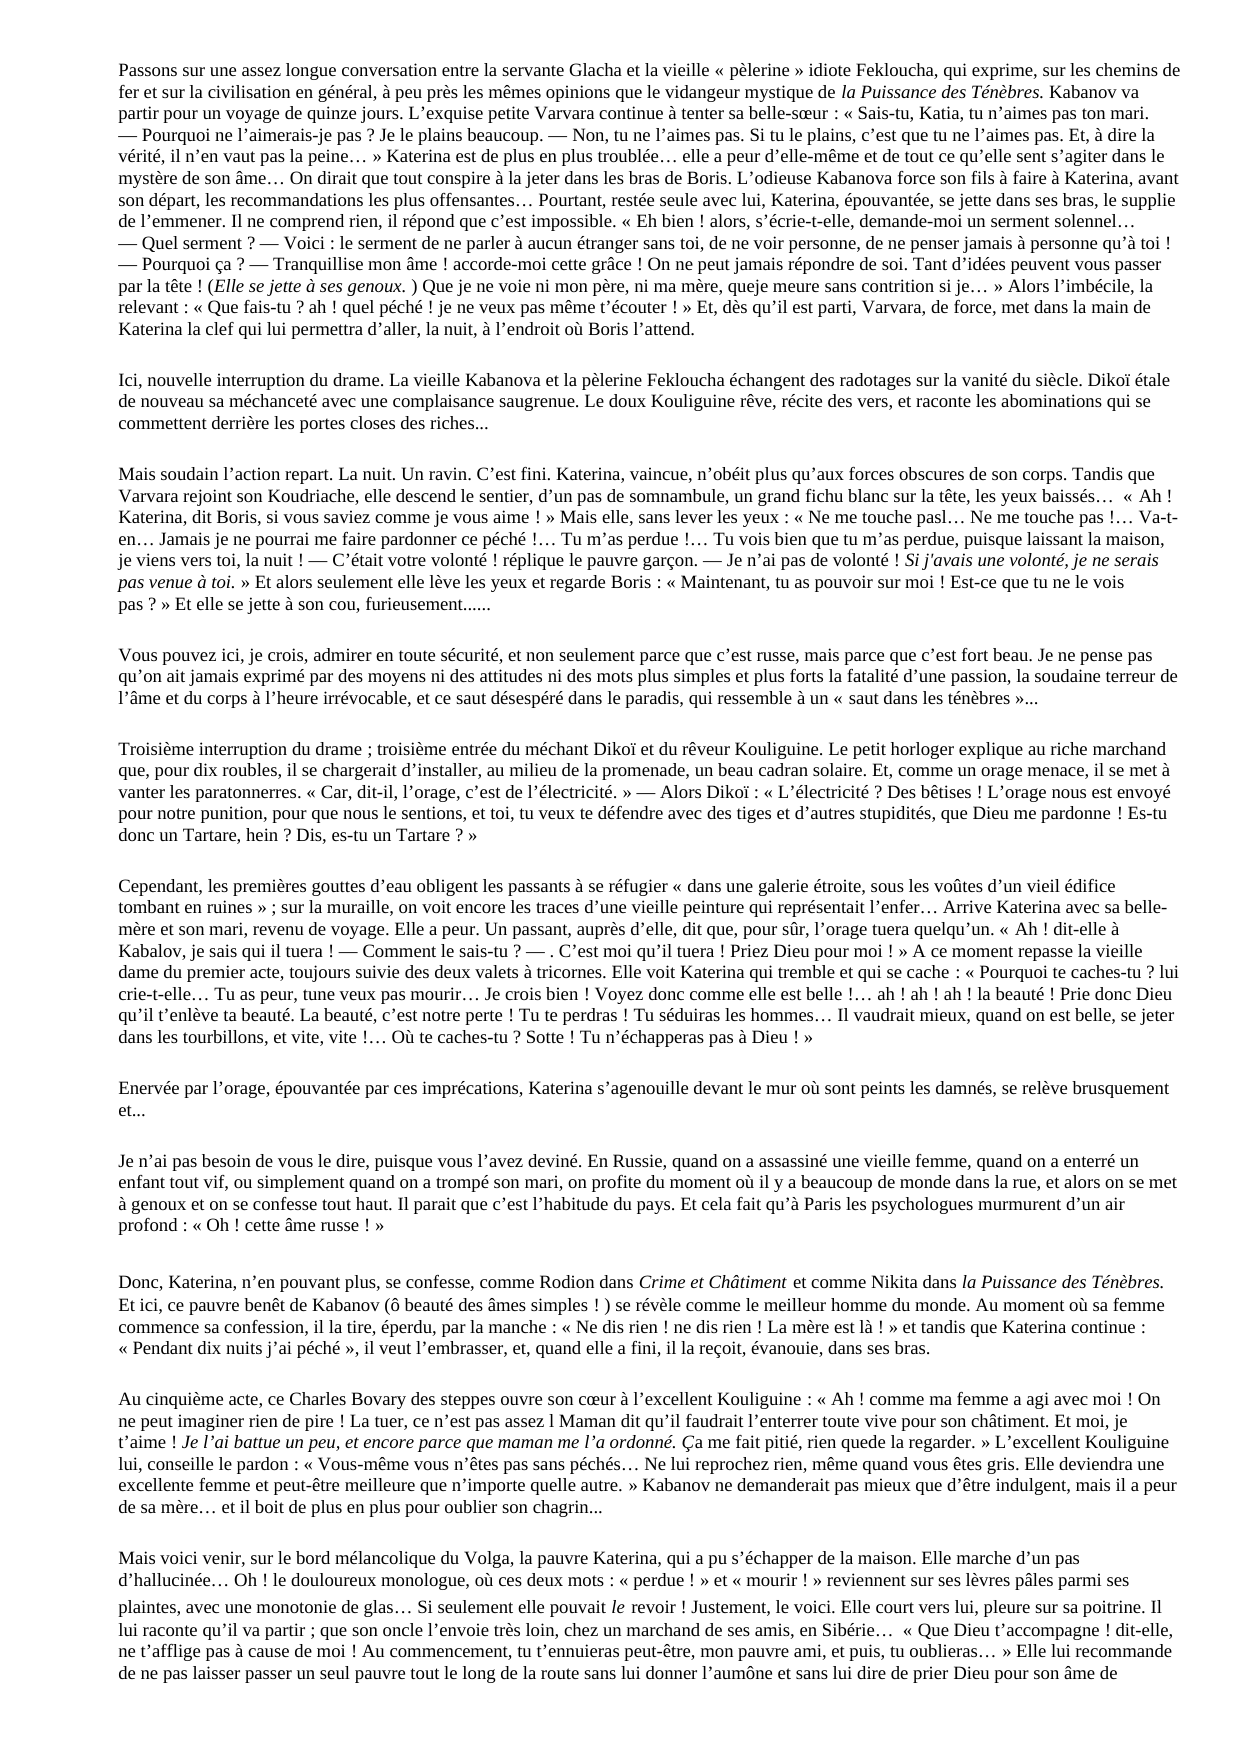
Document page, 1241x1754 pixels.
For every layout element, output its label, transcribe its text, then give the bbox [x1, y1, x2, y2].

text Donc, Katerina, n’en pouvant plus, se confesse, comme Rodion dans Crime et Châtiment et comme Nikita dans la Puissance des Ténèbres. Et ici, ce pauvre benêt de Kabanov (ô beauté des âmes simples ! ) se révèle comme le meilleur homme du monde. Au moment où sa femme commence sa confession, il la tire, éperdu, par la manche : « Ne dis rien ! ne dis rien ! La mère est là ! » et tandis que Katerina continue : « Pendant dix nuits j’ai péché », il veut l’embrasser, et, quand elle a fini, il la reçoit, évanouie, dans ses bras. [118, 1265, 1181, 1359]
text Troisième interruption du drame ; troisième entrée du méchant Dikoï et du rêveur Kouliguine. Le petit horloger explique au riche marchand que, pour dix roubles, il se chargerait d’installer, au milieu de la promenade, un beau cadran solaire. Et, comme un orage menace, il se met à vanter les paratonnerres. « Car, dit-il, l’orage, c’est de l’électricité. » — Alors Dikoï : « L’électricité ? Des bêtises ! L’orage nous est envoyé pour notre punition, pour que nous le sentions, et toi, tu veux te défendre avec des tiges et d’autres stupidités, que Dieu me pardonne ! Es-tu donc un Tartare, hein ? Dis, es-tu un Tartare ? » [118, 738, 1181, 845]
text Je n’ai pas besoin de vous le dire, puisque vous l’avez deviné. En Russie, quand on a assassiné une vieille femme, quand on a enterré un enfant tout vif, ou simplement quand on a trompé son mari, on profite du moment où il y a beaucoup de monde dans la rue, et alors on se met à genoux et on se confesse tout haut. Il parait que c’est l’habitude du pays. Et cela fait qu’à Paris les psychologues murmurent d’un air profond : « Oh ! cette âme russe ! » [118, 1149, 1181, 1236]
text Au cinquième acte, ce Charles Bovary des steppes ouvre son cœur à l’excellent Kouliguine : « Ah ! comme ma femme a agi avec moi ! On ne peut imaginer rien de pire ! La tuer, ce n’est pas assez l Maman dit qu’il faudrait l’enterrer toute vive pour son châtiment. Et moi, je t’aime ! Je l’ai battue un peu, et encore parce que maman me l’a ordonné. Ça me fait pitié, rien quede la regarder. » L’excellent Kouliguine lui, conseille le pardon : « Vous-même vous n’êtes pas sans péchés… Ne lui reprochez rien, même quand vous êtes gris. Elle deviendra une excellente femme et peut-être meilleure que n’importe quelle autre. » Kabanov ne demanderait pas mieux que d’être indulgent, mais il a peur de sa mère… et il boit de plus en plus pour oublier son chagrin... [118, 1388, 1181, 1517]
text Enervée par l’orage, épouvantée par ces imprécations, Katerina s’agenouille devant le mur où sont peints les damnés, se relève brusquement et... [118, 1077, 1181, 1120]
text Cependant, les premières gouttes d’eau obligent les passants à se réfugier « dans une galerie étroite, sous les voûtes d’un vieil édifice tombant en ruines » ; sur la muraille, on voit encore les traces d’une vieille peinture qui représentait l’enfer… Arrive Katerina avec sa belle-mère et son mari, revenu de voyage. Elle a peur. Un passant, auprès d’elle, dit que, pour sûr, l’orage tuera quelqu’un. « Ah ! dit-elle à Kabalov, je sais qui il tuera ! — Comment le sais-tu ? — . C’est moi qu’il tuera ! Priez Dieu pour moi ! » A ce moment repasse la vieille dame du premier acte, toujours suivie des deux valets à tricornes. Elle voit Katerina qui tremble et qui se cache : « Pourquoi te caches-tu ? lui crie-t-elle… Tu as peur, tune veux pas mourir… Je crois bien ! Voyez donc comme elle est belle !… ah ! ah ! ah ! la beauté ! Prie donc Dieu qu’il t’enlève ta beauté. La beauté, c’est notre perte ! Tu te perdras ! Tu séduiras les hommes… Il vaudrait mieux, quand on est belle, se jeter dans les tourbillons, et vite, vite !… Où te caches-tu ? Sotte ! Tu n’échapperas pas à Dieu ! » [118, 875, 1181, 1047]
text Mais soudain l’action repart. La nuit. Un ravin. C’est fini. Katerina, vaincue, n’obéit plus qu’aux forces obscures de son corps. Tandis que Varvara rejoint son Koudriache, elle descend le sentier, d’un pas de somnambule, un grand fichu blanc sur la tête, les yeux baissés… « Ah ! Katerina, dit Boris, si vous saviez comme je vous aime ! » Mais elle, sans lever les yeux : « Ne me touche pasl… Ne me touche pas !… Va-t-en… Jamais je ne pourrai me faire pardonner ce péché !… Tu m’as perdue !… Tu vois bien que tu m’as perdue, puisque laissant la maison, je viens vers toi, la nuit ! — C’était votre volonté ! réplique le pauvre garçon. — Je n’ai pas de volonté ! Si j'avais une volonté, je ne serais pas venue à toi. » Et alors seulement elle lève les yeux et regarde Boris : « Maintenant, tu as pouvoir sur moi ! Est-ce que tu ne le vois pas ? » Et elle se jette à son cou, furieusement...... [118, 463, 1181, 614]
text Mais voici venir, sur le bord mélancolique du Volga, la pauvre Katerina, qui a pu s’échapper de la maison. Elle marche d’un pas d’hallucinée… Oh ! le douloureux monologue, où ces deux mots : « perdue ! » et « mourir ! » reviennent sur ses lèvres pâles parmi ses plaintes, avec une monotonie de glas… Si seulement elle pouvait le revoir ! Justement, le voici. Elle court vers lui, pleure sur sa poitrine. Il lui raconte qu’il va partir ; que son oncle l’envoie très loin, chez un marchand de ses amis, en Sibérie… « Que Dieu t’accompagne ! dit-elle, ne t’afflige pas à cause de moi ! Au commencement, tu t’ennuieras peut-être, mon pauvre ami, et puis, tu oublieras… » Elle lui recommande de ne pas laisser passer un seul pauvre tout le long de la route sans lui donner l’aumône et sans lui dire de prier Dieu pour son âme de [118, 1547, 1181, 1683]
text Vous pouvez ici, je crois, admirer en toute sécurité, et non seulement parce que c’est russe, mais parce que c’est fort beau. Je ne pense pas qu’on ait jamais exprimé par des moyens ni des attitudes ni des mots plus simples et plus forts la fatalité d’une passion, la soudaine terreur de l’âme et du corps à l’heure irrévocable, et ce saut désespéré dans le paradis, qui ressemble à un « saut dans les ténèbres »... [118, 643, 1181, 708]
text Passons sur une assez longue conversation entre la servante Glacha et la vieille « pèlerine » idiote Fekloucha, qui exprime, sur les chemins de fer et sur la civilisation en général, à peu près les mêmes opinions que le vidangeur mystique de la Puissance des Ténèbres. Kabanov va partir pour un voyage de quinze jours. L’exquise petite Varvara continue à tenter sa belle-sœur : « Sais-tu, Katia, tu n’aimes pas ton mari. — Pourquoi ne l’aimerais-je pas ? Je le plains beaucoup. — Non, tu ne l’aimes pas. Si tu le plains, c’est que tu ne l’aimes pas. Et, à dire la vérité, il n’en vaut pas la peine… » Katerina est de plus en plus troublée… elle a peur d’elle-même et de tout ce qu’elle sent s’agiter dans le mystère de son âme… On dirait que tout conspire à la jeter dans les bras de Boris. L’odieuse Kabanova force son fils à faire à Katerina, avant son départ, les recommandations les plus offensantes… Pourtant, restée seule avec lui, Katerina, épouvantée, se jette dans ses bras, le supplie de l’emmener. Il ne comprend rien, il répond que c’est impossible. « Eh bien ! alors, s’écrie-t-elle, demande-moi un serment solennel… — Quel serment ? — Voici : le serment de ne parler à aucun étranger sans toi, de ne voir personne, de ne penser jamais à personne qu’à toi ! — Pourquoi ça ? — Tranquillise mon âme ! accorde-moi cette grâce ! On ne peut jamais répondre de soi. Tant d’idées peuvent vous passer par la tête ! (Elle se jette à ses genoux. ) Que je ne voie ni mon père, ni ma mère, queje meure sans contrition si je… » Alors l’imbécile, la relevant : « Que fais-tu ? ah ! quel péché ! je ne veux pas même t’écouter ! » Et, dès qu’il est parti, Varvara, de force, met dans la main de Katerina la clef qui lui permettra d’aller, la nuit, à l’endroit où Boris l’attend. [118, 59, 1181, 339]
text Ici, nouvelle interruption du drame. La vieille Kabanova et la pèlerine Fekloucha échangent des radotages sur la vanité du siècle. Dikoï étale de nouveau sa méchanceté avec une complaisance saugrenue. Le doux Kouliguine rêve, récite des vers, et raconte les abominations qui se commettent derrière les portes closes des riches... [118, 369, 1181, 433]
